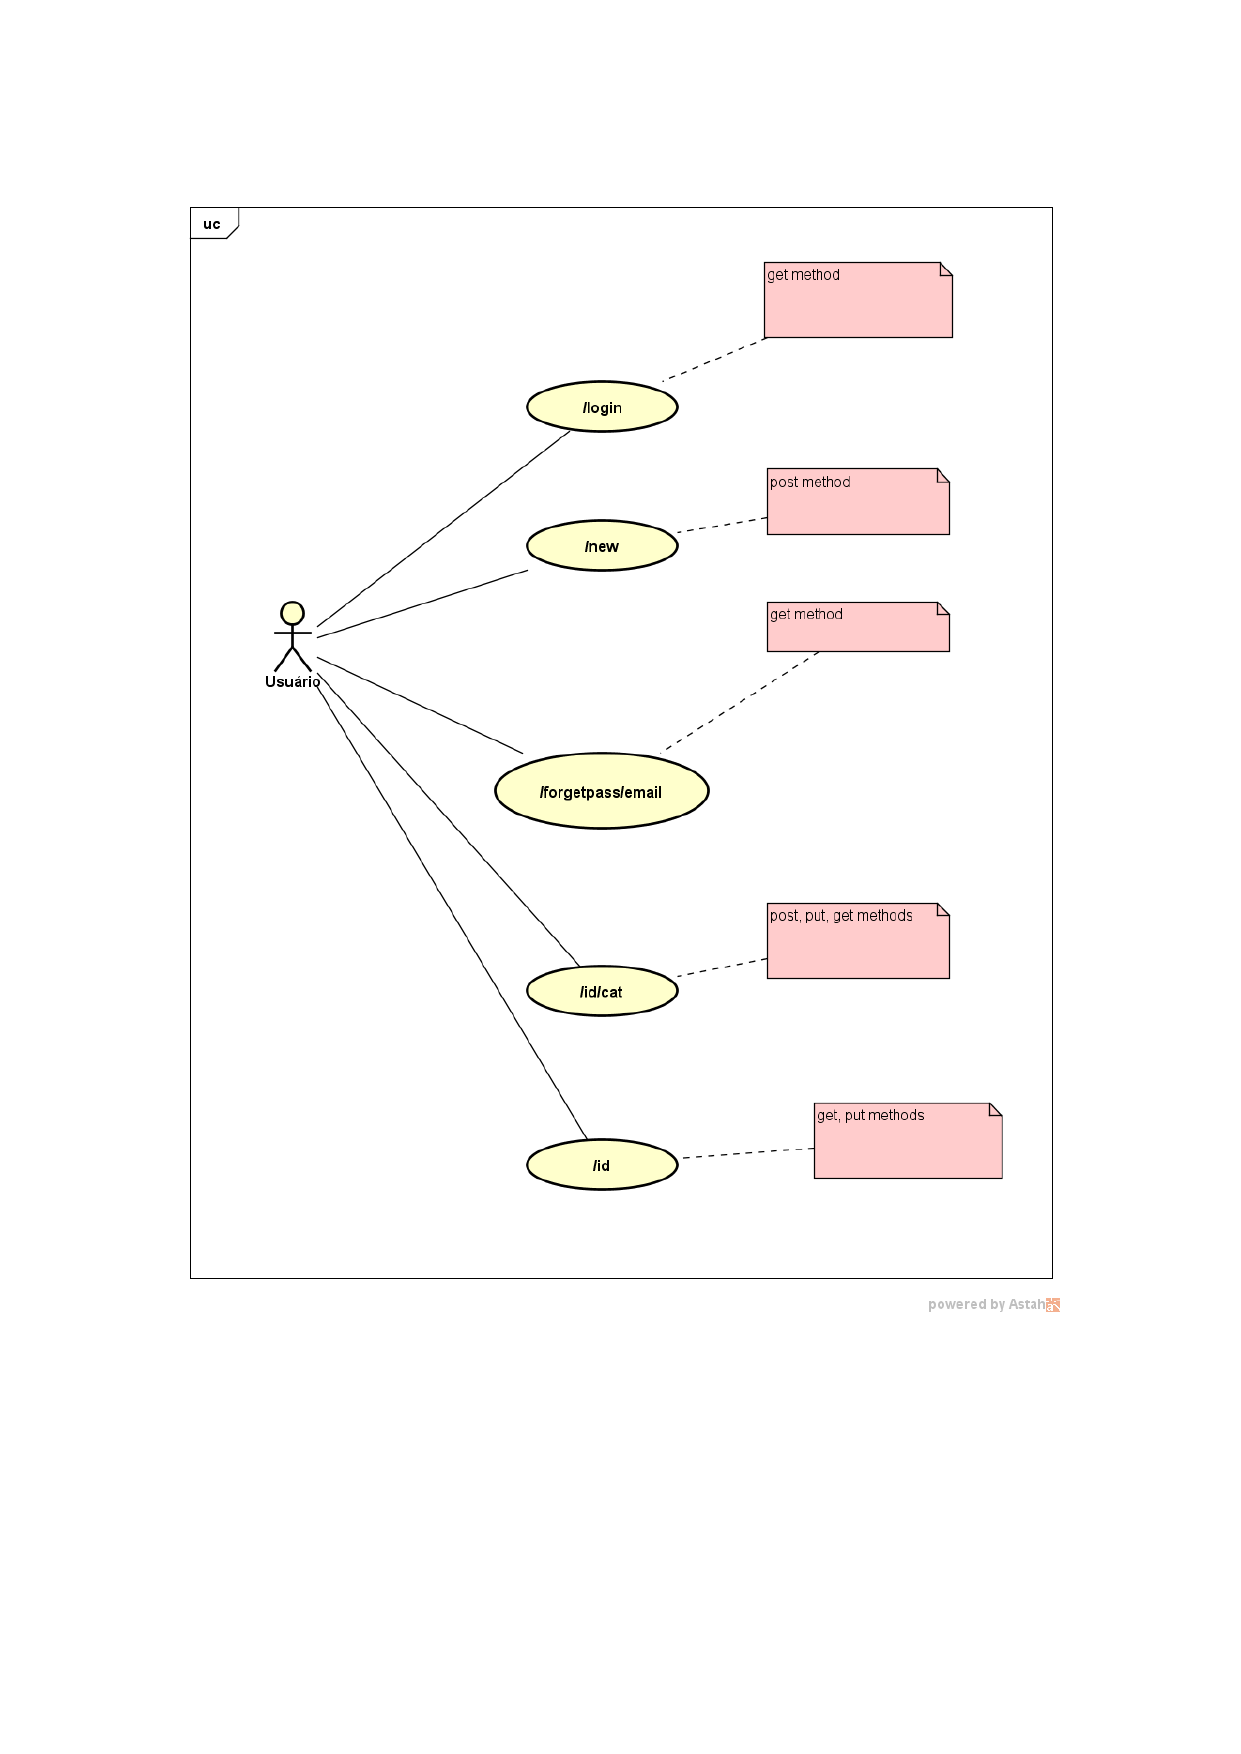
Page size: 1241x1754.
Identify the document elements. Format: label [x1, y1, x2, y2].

picture [177, 194, 1064, 1316]
